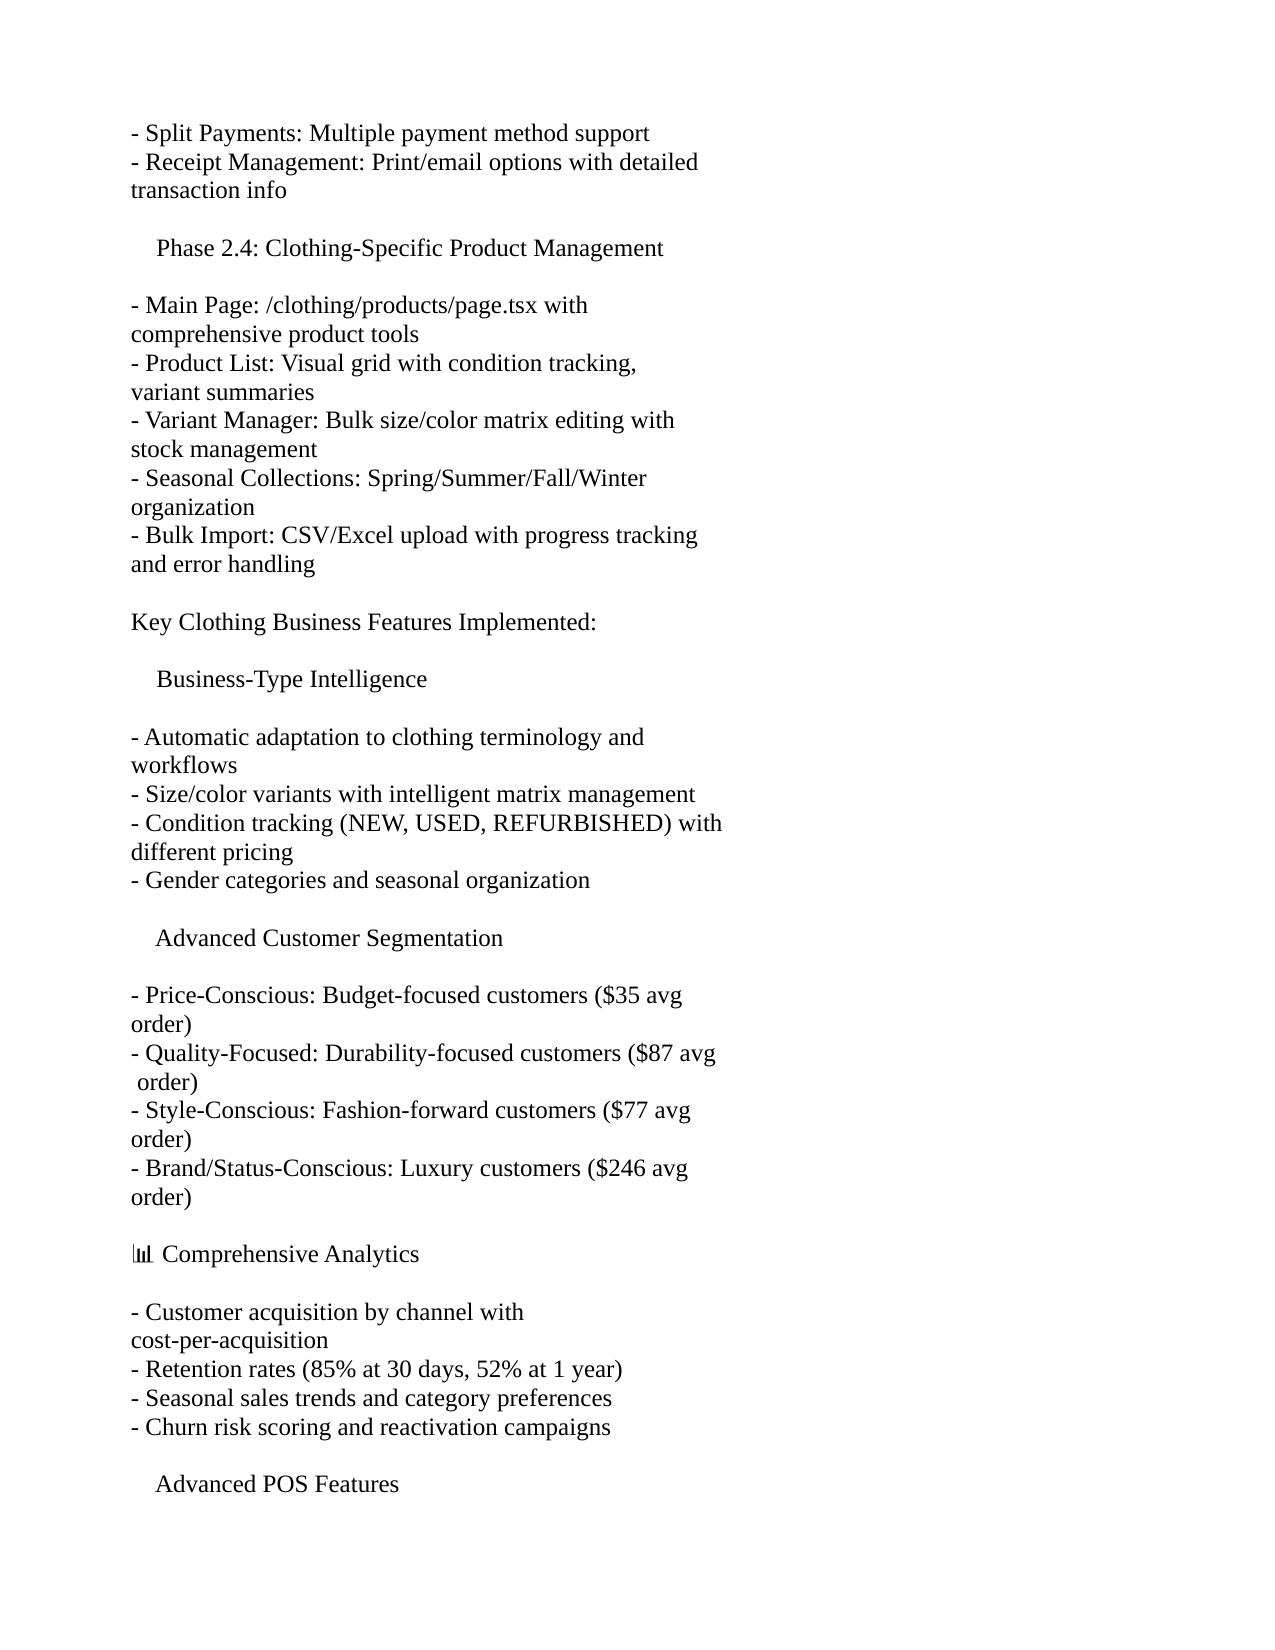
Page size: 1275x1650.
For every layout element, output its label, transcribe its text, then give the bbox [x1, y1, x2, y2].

text transaction info [118, 176, 1157, 204]
text - Price-Conscious: Budget-focused customers ($35 avg [118, 981, 1157, 1009]
text - Churn risk scoring and reactivation campaigns [118, 1412, 1157, 1441]
text order) [118, 1009, 1157, 1038]
text - Product List: Visual grid with condition tracking, [118, 348, 1157, 377]
text variant summaries [118, 377, 1157, 406]
text order) [118, 1182, 1157, 1211]
text - Main Page: /clothing/products/page.tsx with [118, 291, 1157, 319]
text order) [118, 1067, 1157, 1096]
text order) [118, 1124, 1157, 1153]
text - Seasonal sales trends and category preferences [118, 1383, 1157, 1412]
text - Style-Conscious: Fashion-forward customers ($77 avg [118, 1096, 1157, 1124]
text - Bulk Import: CSV/Excel upload with progress tracking [118, 521, 1157, 549]
text - Receipt Management: Print/email options with detailed [118, 147, 1157, 176]
text cost-per-acquisition [118, 1326, 1157, 1354]
text - Quality-Focused: Durability-focused customers ($87 avg [118, 1038, 1157, 1067]
text ✅ Phase 2.4: Clothing-Specific Product Management [118, 233, 1157, 262]
text 📊 Comprehensive Analytics [118, 1239, 1157, 1268]
text 👥 Advanced Customer Segmentation [118, 923, 1157, 952]
text comprehensive product tools [118, 319, 1157, 348]
text - Split Payments: Multiple payment method support [118, 118, 1157, 147]
text - Size/color variants with intelligent matrix management [118, 779, 1157, 808]
text different pricing [118, 837, 1157, 866]
text Key Clothing Business Features Implemented: [118, 607, 1157, 636]
text - Variant Manager: Bulk size/color matrix editing with [118, 406, 1157, 434]
text stock management [118, 434, 1157, 463]
text organization [118, 492, 1157, 521]
text workflows [118, 751, 1157, 779]
text - Customer acquisition by channel with [118, 1297, 1157, 1326]
text and error handling [118, 549, 1157, 578]
text 🔄 Advanced POS Features [118, 1469, 1157, 1498]
text - Brand/Status-Conscious: Luxury customers ($246 avg [118, 1153, 1157, 1182]
text - Automatic adaptation to clothing terminology and [118, 722, 1157, 751]
text 🎯 Business-Type Intelligence [118, 664, 1157, 693]
text - Seasonal Collections: Spring/Summer/Fall/Winter [118, 463, 1157, 492]
text - Gender categories and seasonal organization [118, 866, 1157, 894]
text - Condition tracking (NEW, USED, REFURBISHED) with [118, 808, 1157, 837]
text - Retention rates (85% at 30 days, 52% at 1 year) [118, 1354, 1157, 1383]
